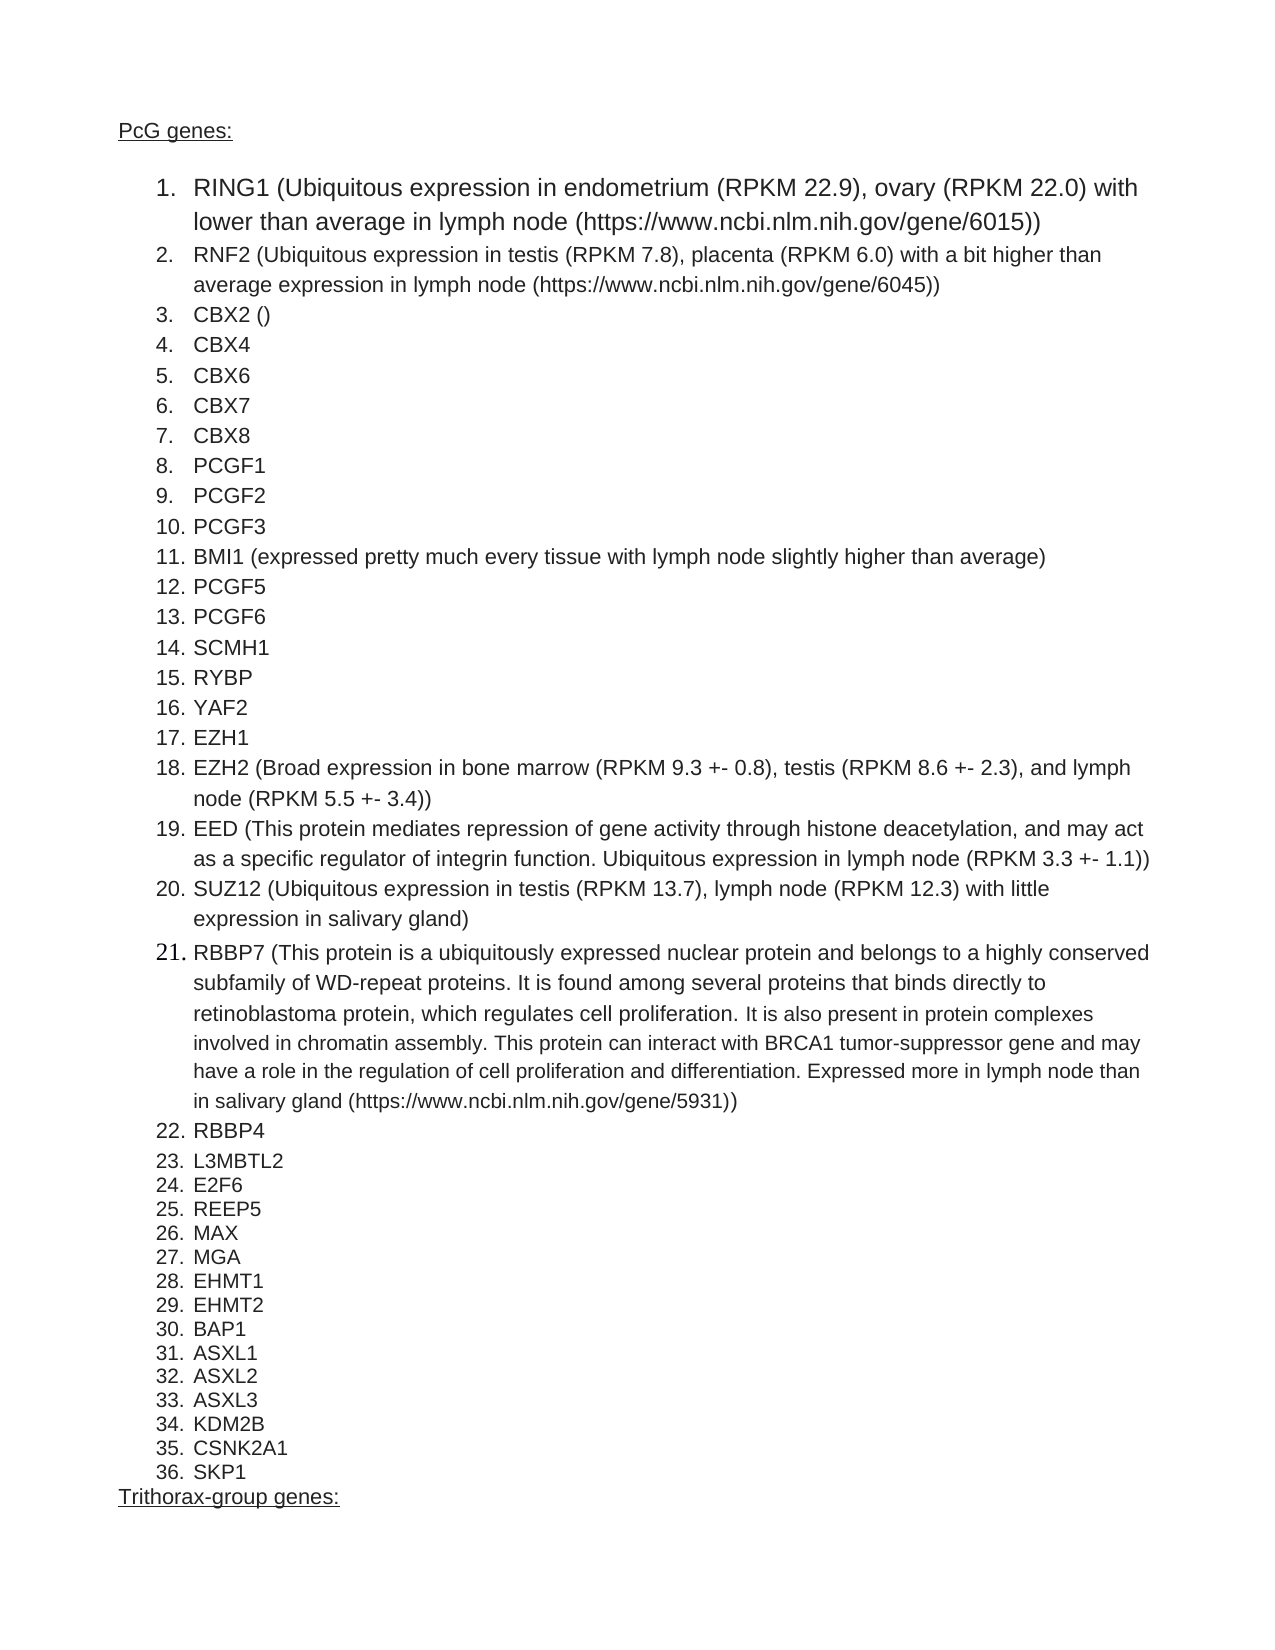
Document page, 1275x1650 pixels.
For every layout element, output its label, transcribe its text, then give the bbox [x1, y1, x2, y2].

list CBX2 () [156, 302, 1157, 327]
list ASXL2 [156, 1364, 1157, 1388]
list ASXL3 [156, 1388, 1157, 1412]
list REEP5 [156, 1197, 1157, 1221]
list RBBP4 [156, 1118, 1157, 1144]
list BAP1 [156, 1316, 1157, 1340]
list PCGF1 [156, 453, 1157, 478]
list YAF2 [156, 695, 1157, 720]
list RING1 (Ubiquitous expression in endometrium (RPKM 22.9), ovary (RPKM 22.0) with lower than average in lymph node (https://www.ncbi.nlm.nih.gov/gene/6015)) [156, 173, 1157, 236]
list CBX6 [156, 363, 1157, 388]
list KDM2B [156, 1412, 1157, 1436]
text Trithorax-group genes: [118, 1484, 1157, 1509]
list PCGF5 [156, 574, 1157, 599]
list CBX4 [156, 332, 1157, 358]
list SCMH1 [156, 634, 1157, 660]
list EZH1 [156, 725, 1157, 750]
list PCGF2 [156, 483, 1157, 509]
list EHMT2 [156, 1292, 1157, 1316]
text PcG genes: [118, 118, 1157, 143]
list PCGF6 [156, 604, 1157, 629]
list EHMT1 [156, 1268, 1157, 1292]
list SUZ12 (Ubiquitous expression in testis (RPKM 13.7), lymph node (RPKM 12.3) with little expression in salivary gland) [156, 876, 1157, 932]
list L3MBTL2 [156, 1149, 1157, 1173]
list RNF2 (Ubiquitous expression in testis (RPKM 7.8), placenta (RPKM 6.0) with a bit higher than average expression in lymph node (https://www.ncbi.nlm.nih.gov/gene/6045)) [156, 242, 1157, 297]
list BMI1 (expressed pretty much every tissue with lymph node slightly higher than average) [156, 544, 1157, 569]
list CBX7 [156, 393, 1157, 418]
list SKP1 [156, 1460, 1157, 1484]
list RBBP7 (This protein is a ubiquitously expressed nuclear protein and belongs to a highly conserved subfamily of WD-repeat proteins. It is found among several proteins that binds directly to retinoblastoma protein, which regulates cell proliferation. It is also present in protein complexes involved in chromatin assembly. This protein can interact with BRCA1 tumor-suppressor gene and may have a role in the regulation of cell proliferation and differentiation. Expressed more in lymph node than in salivary gland (https://www.ncbi.nlm.nih.gov/gene/5931)) [156, 937, 1157, 1113]
list CBX8 [156, 423, 1157, 448]
list ASXL1 [156, 1340, 1157, 1364]
list CSNK2A1 [156, 1436, 1157, 1460]
list MAX [156, 1221, 1157, 1244]
list E2F6 [156, 1173, 1157, 1197]
list RYBP [156, 665, 1157, 690]
list EED (This protein mediates repression of gene activity through histone deacetylation, and may act as a specific regulator of integrin function. Ubiquitous expression in lymph node (RPKM 3.3 +- 1.1)) [156, 816, 1157, 871]
list PCGF3 [156, 514, 1157, 539]
list EZH2 (Broad expression in bone marrow (RPKM 9.3 +- 0.8), testis (RPKM 8.6 +- 2.3), and lymph node (RPKM 5.5 +- 3.4)) [156, 755, 1157, 811]
list MGA [156, 1244, 1157, 1268]
